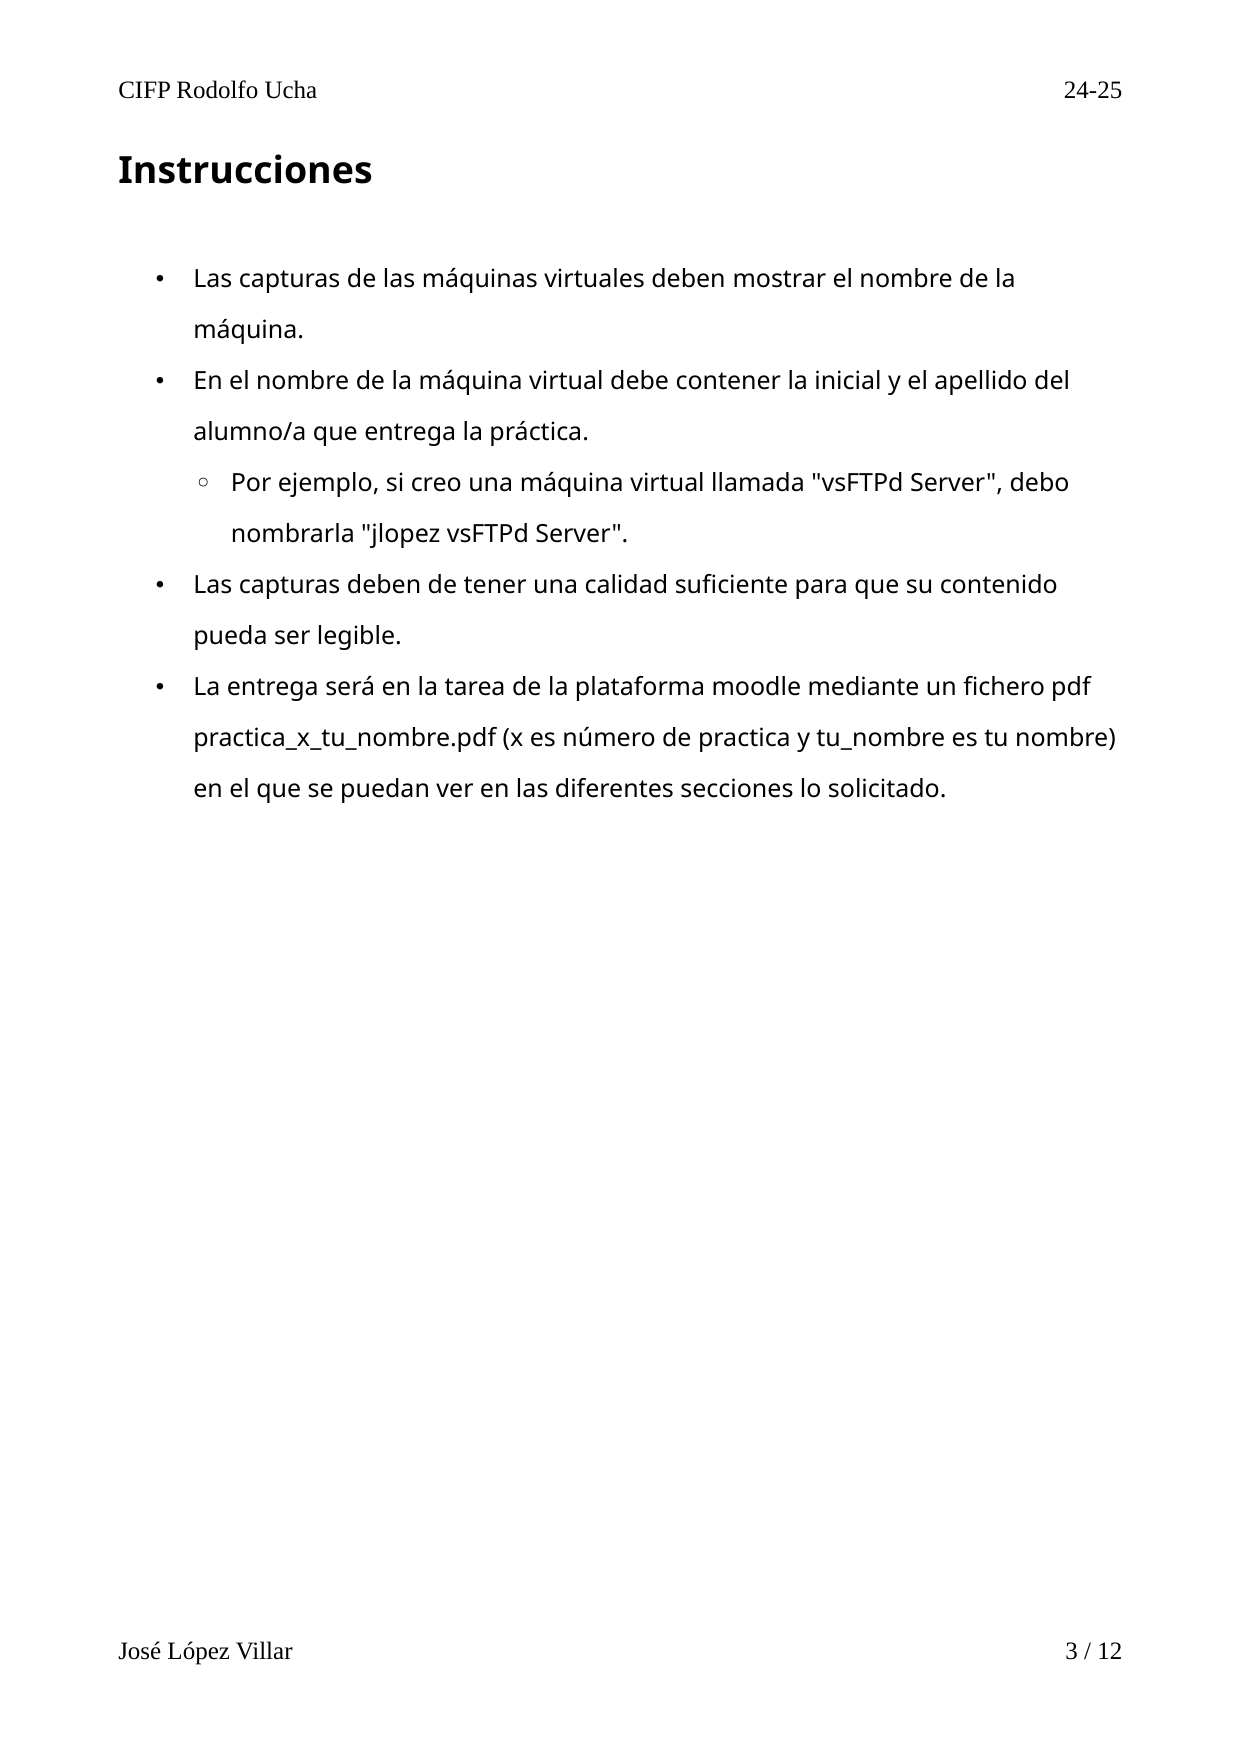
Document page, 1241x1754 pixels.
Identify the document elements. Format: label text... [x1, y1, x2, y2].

list Las capturas de las máquinas virtuales deben mostrar el nombre de la máquina. [156, 260, 1122, 346]
subtitle Instrucciones [118, 143, 1122, 194]
list En el nombre de la máquina virtual debe contener la inicial y el apellido del alumno/a que entrega la práctica. [156, 362, 1122, 448]
list La entrega será en la tarea de la plataforma moodle mediante un fichero pdf practica_x_tu_nombre.pdf (x es número de practica y tu_nombre es tu nombre) en el que se puedan ver en las diferentes secciones lo solicitado. [156, 669, 1122, 877]
list Las capturas deben de tener una calidad suficiente para que su contenido pueda ser legible. [156, 567, 1122, 652]
list Por ejemplo, si creo una máquina virtual llamada "vsFTPd Server", debo nombrarla "jlopez vsFTPd Server". [193, 464, 1122, 550]
